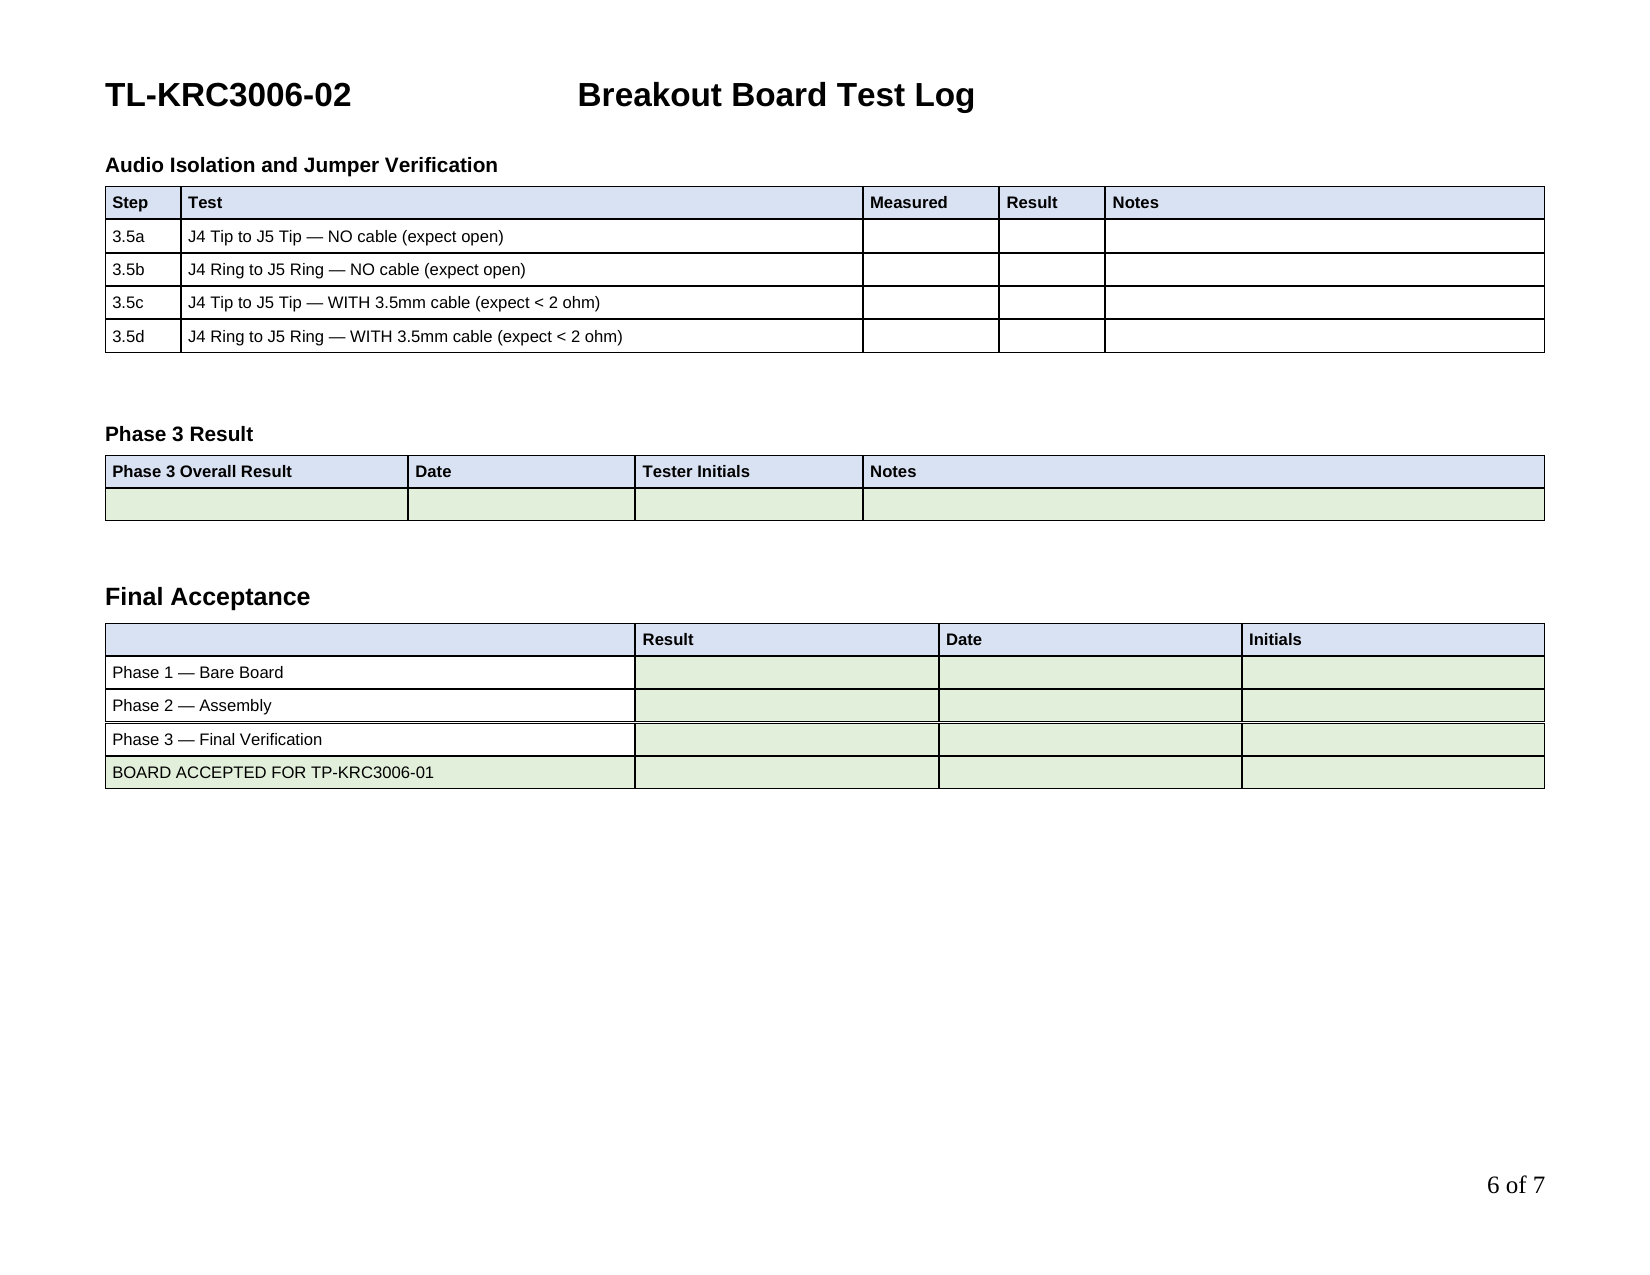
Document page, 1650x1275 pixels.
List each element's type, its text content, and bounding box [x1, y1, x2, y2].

table_cell [409, 489, 634, 520]
table_cell J4 Ring to J5 Ring — NO cable (expect open) [182, 254, 862, 285]
table_cell 3.5c [106, 287, 180, 318]
table_header Step [106, 187, 180, 218]
table_cell [636, 657, 938, 688]
table_cell J4 Tip to J5 Tip — NO cable (expect open) [182, 220, 862, 252]
table_cell [864, 489, 1544, 520]
table_cell [1000, 287, 1104, 318]
table_header Date [409, 456, 634, 487]
table_cell [636, 690, 938, 721]
table_cell [1243, 724, 1544, 755]
table_cell [940, 757, 1241, 788]
table_cell J4 Ring to J5 Ring — WITH 3.5mm cable (expect < 2 ohm) [182, 320, 862, 352]
table_cell [1106, 254, 1544, 285]
table_header Initials [1243, 624, 1544, 655]
table_cell [1000, 254, 1104, 285]
table_cell [940, 657, 1241, 688]
table_cell BOARD ACCEPTED FOR TP-KRC3006-01 [106, 757, 634, 788]
table_header Result [1000, 187, 1104, 218]
table_cell [1000, 320, 1104, 352]
table_cell [864, 220, 998, 252]
table_header [106, 624, 634, 655]
table_cell [940, 724, 1241, 755]
table_cell 3.5a [106, 220, 180, 252]
table_cell [864, 320, 998, 352]
table_cell [636, 724, 938, 755]
text Final Acceptance [105, 582, 1545, 610]
table_header Test [182, 187, 862, 218]
table_header Date [940, 624, 1241, 655]
table_cell [636, 757, 938, 788]
table_header Notes [864, 456, 1544, 487]
table_cell J4 Tip to J5 Tip — WITH 3.5mm cable (expect < 2 ohm) [182, 287, 862, 318]
table_cell Phase 2 — Assembly [106, 690, 634, 721]
table_cell 3.5b [106, 254, 180, 285]
table_cell [1000, 220, 1104, 252]
table_cell Phase 3 — Final Verification [106, 724, 634, 755]
table_cell [1106, 220, 1544, 252]
table_header Phase 3 Overall Result [106, 456, 407, 487]
table_header Tester Initials [636, 456, 862, 487]
table_cell [1243, 757, 1544, 788]
table_cell [864, 254, 998, 285]
table_cell [864, 287, 998, 318]
table_header Result [636, 624, 938, 655]
table_cell [1106, 320, 1544, 352]
table_cell [1106, 287, 1544, 318]
table_cell [940, 690, 1241, 721]
table_header Notes [1106, 187, 1544, 218]
table_cell [636, 489, 862, 520]
table_cell [1243, 690, 1544, 721]
table_header Measured [864, 187, 998, 218]
text Phase 3 Result [105, 422, 1545, 446]
text Audio Isolation and Jumper Verification [105, 153, 1545, 177]
table_cell [106, 489, 407, 520]
table_cell Phase 1 — Bare Board [106, 657, 634, 688]
table_cell [1243, 657, 1544, 688]
table_cell 3.5d [106, 320, 180, 352]
